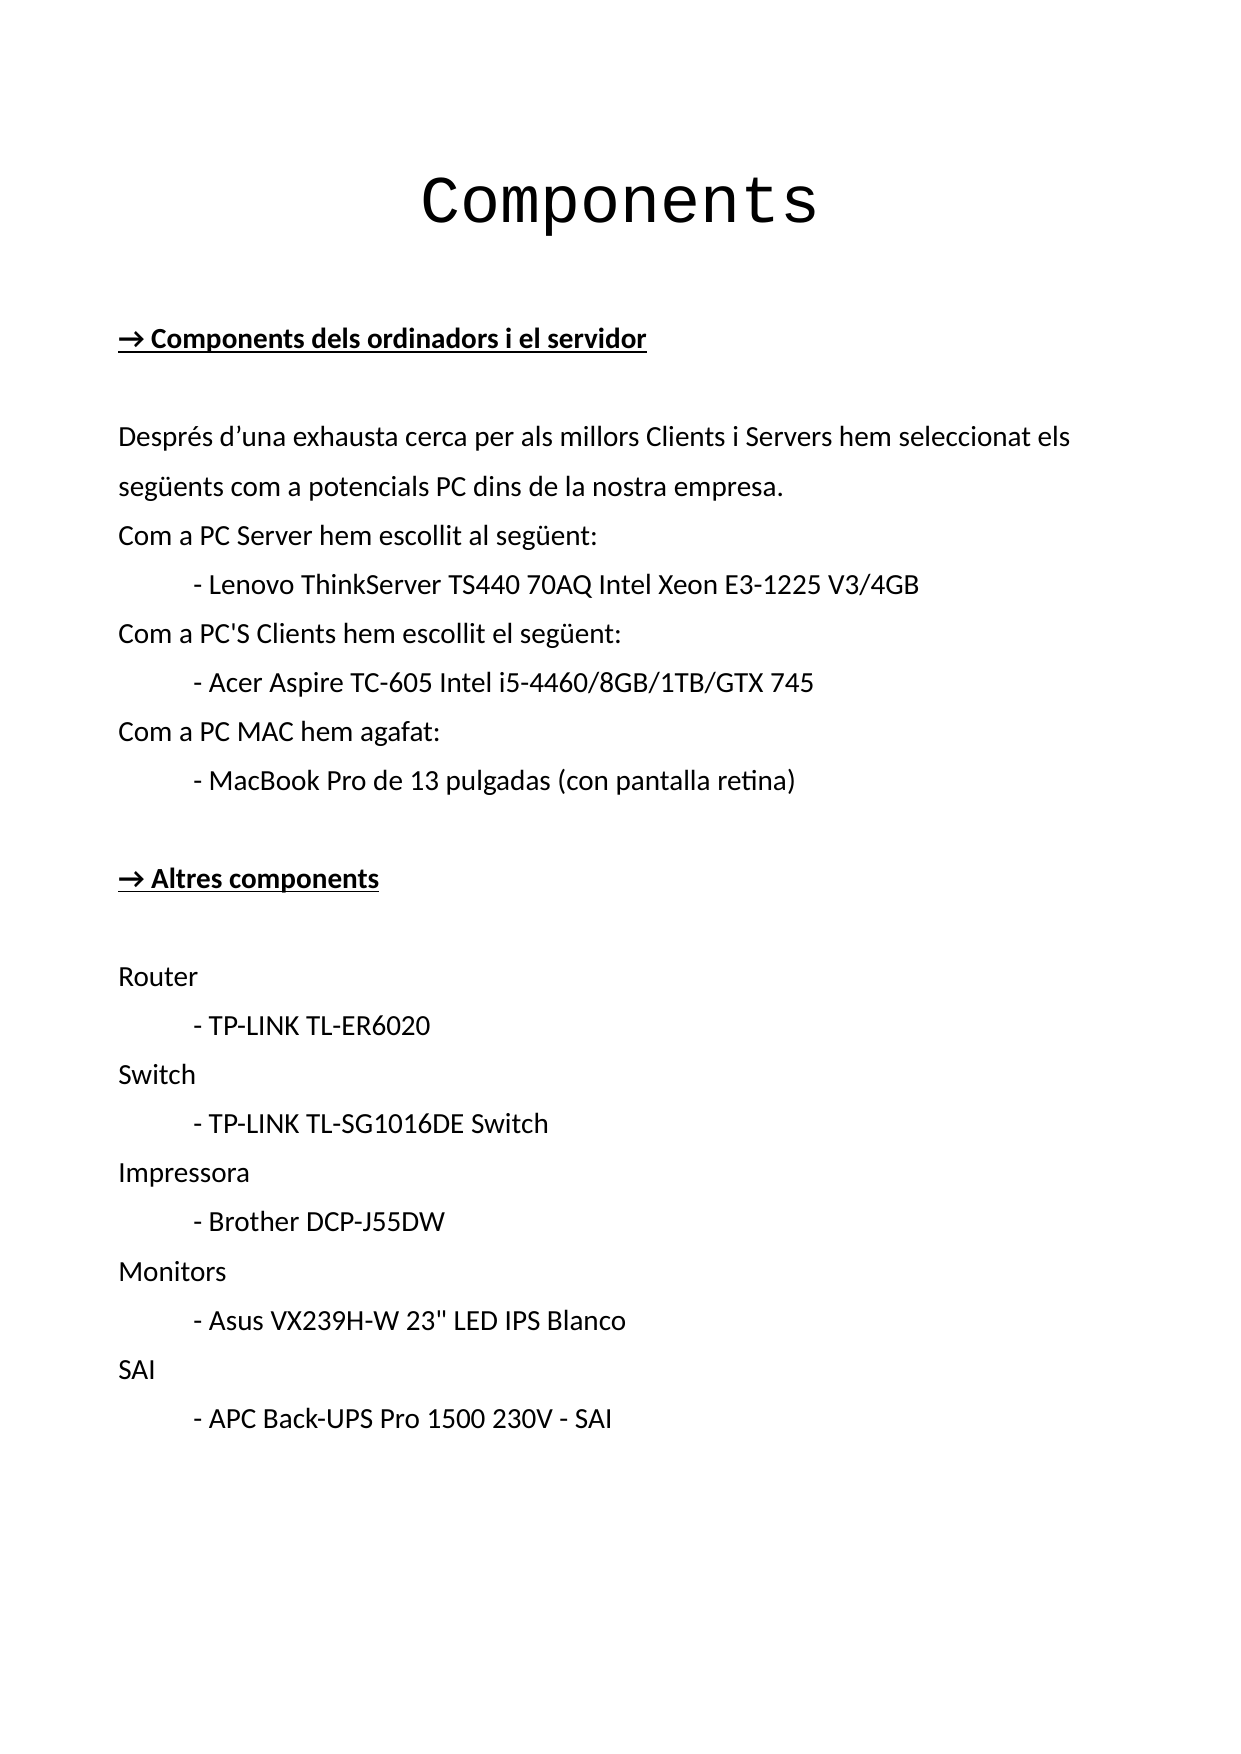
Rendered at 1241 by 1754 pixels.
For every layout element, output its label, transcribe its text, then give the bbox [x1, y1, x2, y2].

text → Components dels ordinadors i el servidor [118, 320, 1122, 356]
text Com a PC Server hem escollit al següent: [118, 517, 1122, 552]
text Switch [118, 1056, 1122, 1092]
text Router [118, 958, 1122, 994]
text - TP-LINK TL-SG1016DE Switch [118, 1105, 1122, 1141]
text Després d’una exhausta cerca per als millors Clients i Servers hem seleccionat els següents com a potencials PC dins de la nostra empresa. [118, 418, 1122, 503]
text Components [118, 167, 1122, 243]
text - Acer Aspire TC-605 Intel i5-4460/8GB/1TB/GTX 745 [118, 664, 1122, 699]
text - MacBook Pro de 13 pulgadas (con pantalla retina) [118, 762, 1122, 798]
text Com a PC MAC hem agafat: [118, 713, 1122, 748]
text - Brother DCP-J55DW [118, 1203, 1122, 1239]
text - Lenovo ThinkServer TS440 70AQ Intel Xeon E3-1225 V3/4GB [118, 566, 1122, 601]
text → Altres components [118, 860, 1122, 896]
text - TP-LINK TL-ER6020 [118, 1007, 1122, 1043]
text Monitors [118, 1253, 1122, 1288]
text Com a PC'S Clients hem escollit el següent: [118, 615, 1122, 650]
text - Asus VX239H-W 23" LED IPS Blanco [118, 1302, 1122, 1337]
text - APC Back-UPS Pro 1500 230V - SAI [118, 1400, 1122, 1435]
text SAI [118, 1351, 1122, 1386]
text Impressora [118, 1154, 1122, 1190]
